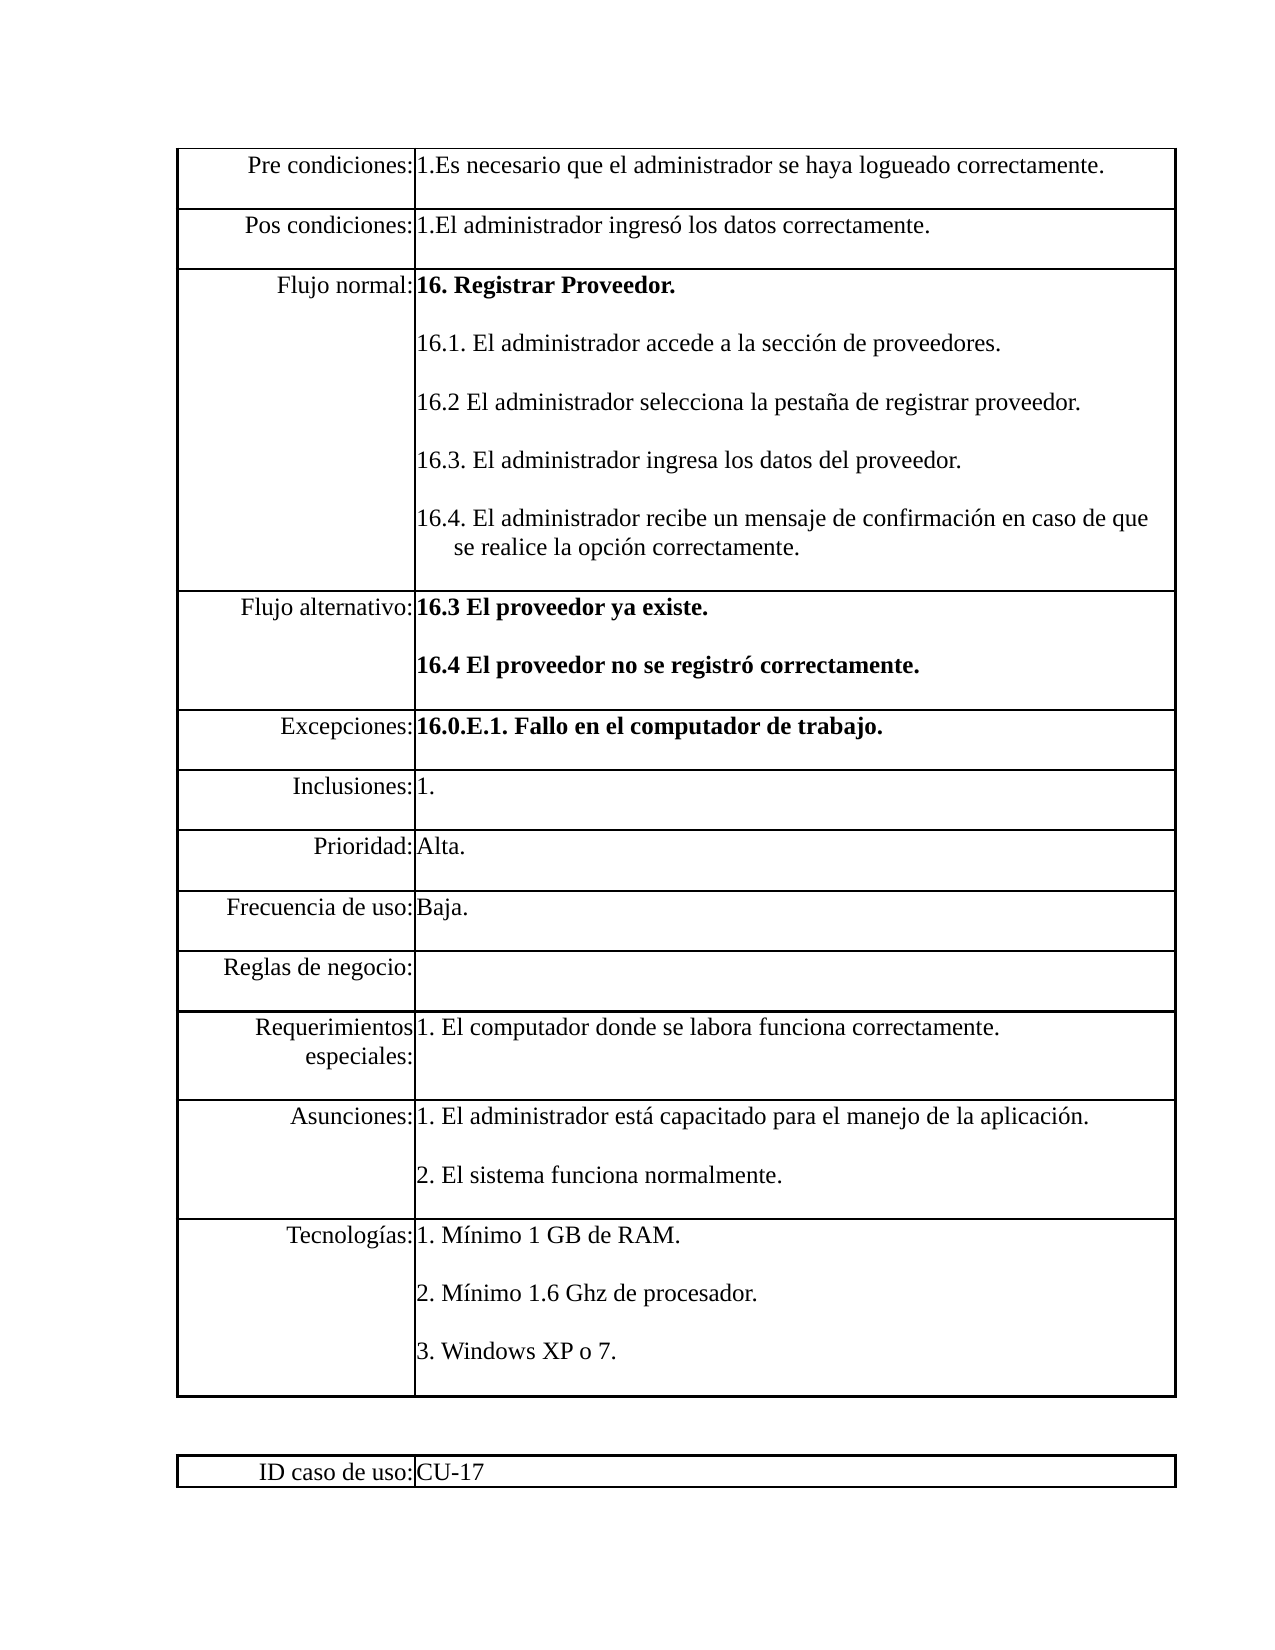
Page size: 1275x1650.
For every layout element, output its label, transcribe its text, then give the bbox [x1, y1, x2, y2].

table_cell Requerimientos especiales: [179, 1013, 414, 1099]
table_cell Pos condiciones: [179, 210, 414, 268]
table_cell 1. El administrador está capacitado para el manejo de la aplicación. 2. El sistema funciona normalmente. [416, 1101, 1174, 1218]
table_cell 1.Es necesario que el administrador se haya logueado correctamente. [416, 149, 1174, 208]
table_cell [416, 952, 1174, 1010]
table_cell Baja. [416, 892, 1174, 950]
table_cell Inclusiones: [179, 771, 414, 829]
table_cell 1.El administrador ingresó los datos correctamente. [416, 210, 1174, 268]
table_cell Pre condiciones: [179, 149, 414, 208]
table_cell 16.0.E.1. Fallo en el computador de trabajo. [416, 711, 1174, 769]
table_header ID caso de uso: [179, 1457, 414, 1486]
table_cell Reglas de negocio: [179, 952, 414, 1010]
table_header CU-17 [416, 1457, 1174, 1486]
table_cell 16. Registrar Proveedor. 16.1. El administrador accede a la sección de proveedores. 16.2 El administrador selecciona la pestaña de registrar proveedor. 16.3. El administrador ingresa los datos del proveedor. 16.4. El administrador recibe un mensaje de confirmación en caso de que se realice la opción correctamente. [416, 270, 1174, 590]
table_cell Excepciones: [179, 711, 414, 769]
table_cell 1. Mínimo 1 GB de RAM. 2. Mínimo 1.6 Ghz de procesador. 3. Windows XP o 7. [416, 1220, 1174, 1395]
table_cell Tecnologías: [179, 1220, 414, 1395]
table_cell 1. [416, 771, 1174, 829]
table_cell 1. El computador donde se labora funciona correctamente. [416, 1013, 1174, 1099]
table_cell 16.3 El proveedor ya existe. 16.4 El proveedor no se registró correctamente. [416, 592, 1174, 709]
table_cell Flujo alternativo: [179, 592, 414, 709]
table_cell Alta. [416, 831, 1174, 890]
table_cell Frecuencia de uso: [179, 892, 414, 950]
table_cell Flujo normal: [179, 270, 414, 590]
table_cell Asunciones: [179, 1101, 414, 1218]
table_cell Prioridad: [179, 831, 414, 890]
